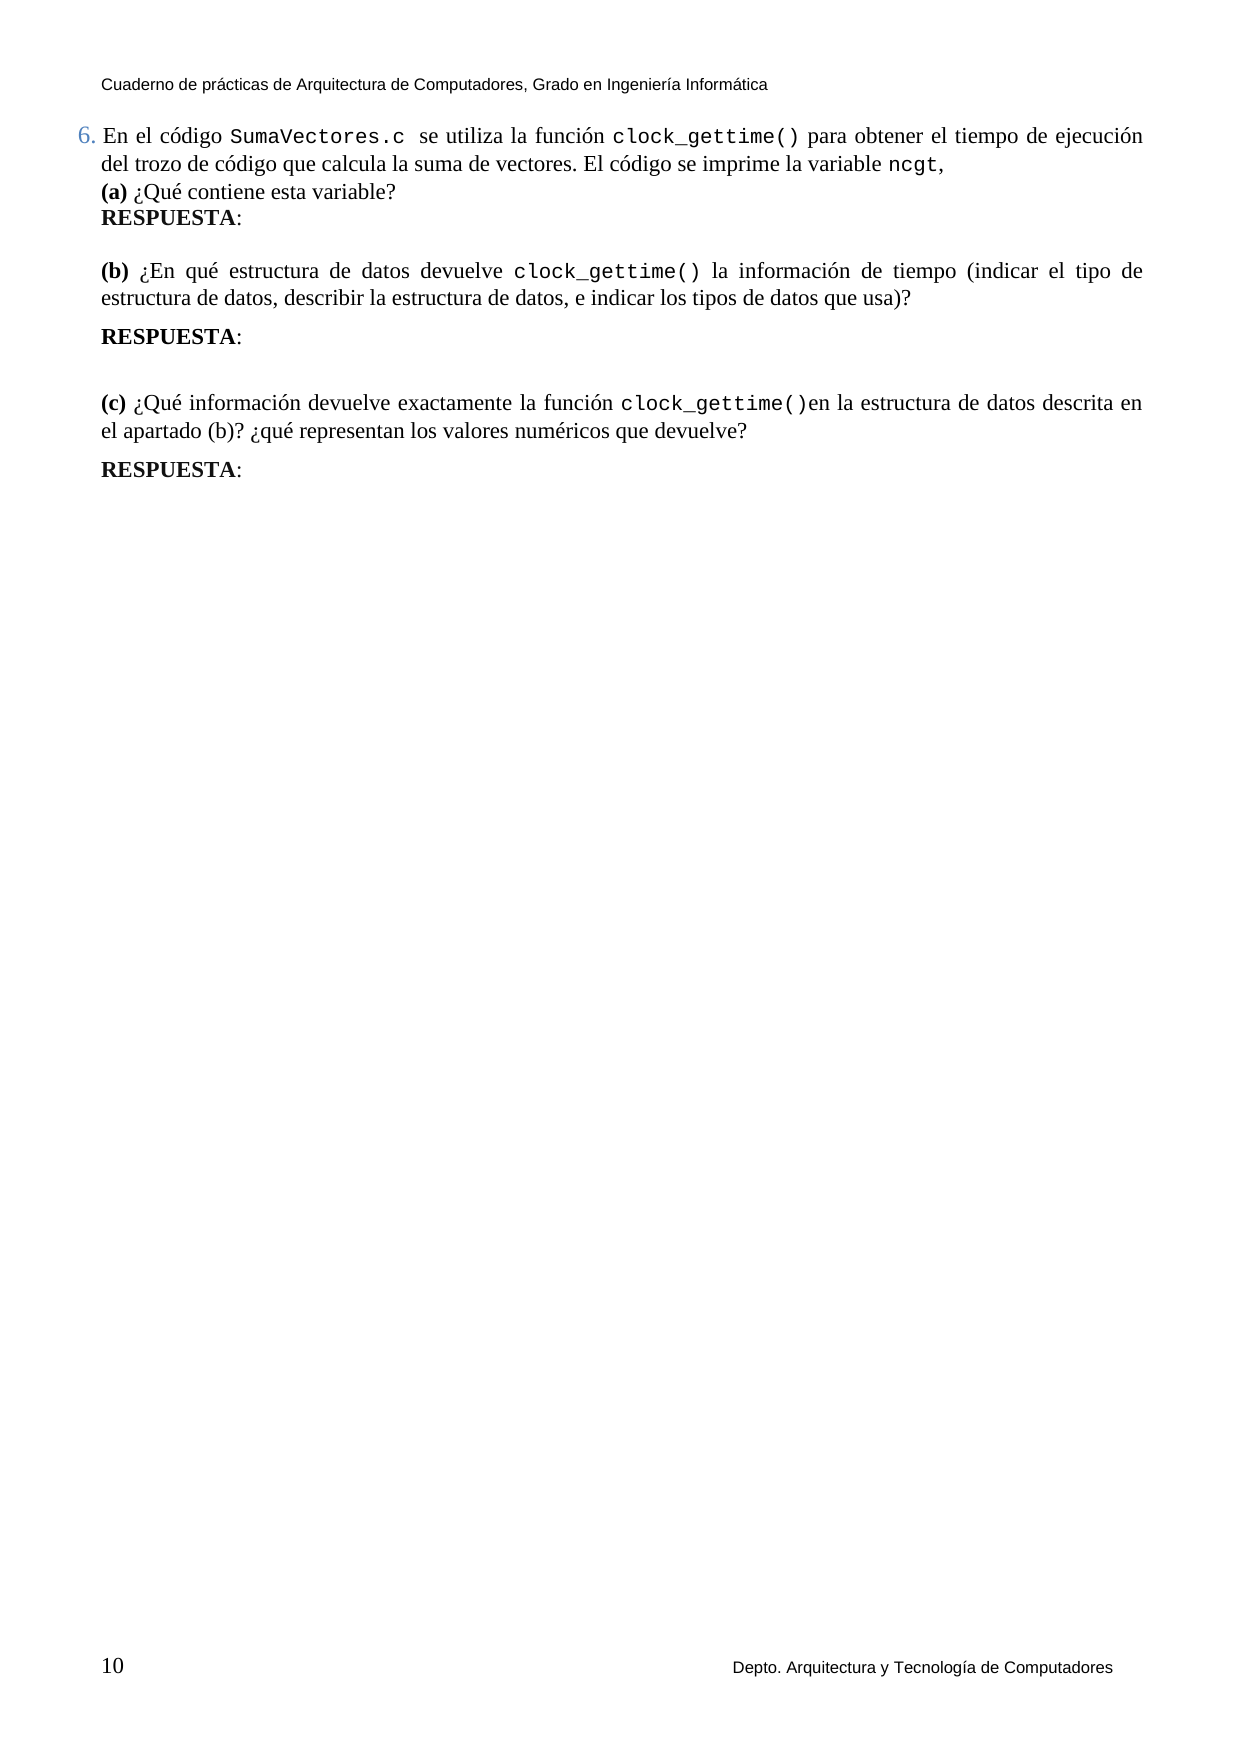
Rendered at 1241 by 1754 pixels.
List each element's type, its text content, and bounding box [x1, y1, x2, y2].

text RESPUESTA: [101, 204, 1143, 230]
text (a) ¿Qué contiene esta variable? [101, 178, 1143, 204]
list En el código SumaVectores.c se utiliza la función clock_gettime() para obtener el tiempo de ejecución del trozo de código que calcula la suma de vectores. El código se imprime la variable ncgt, [71, 121, 1143, 178]
text (c) ¿Qué información devuelve exactamente la función clock_gettime()en la estructura de datos descrita en el apartado (b)? ¿qué representan los valores numéricos que devuelve? [101, 388, 1143, 443]
text (b) ¿En qué estructura de datos devuelve clock_gettime() la información de tiempo (indicar el tipo de estructura de datos, describir la estructura de datos, e indicar los tipos de datos que usa)? [101, 257, 1143, 311]
list RESPUESTA: [101, 456, 1143, 482]
list RESPUESTA: [101, 323, 1143, 349]
